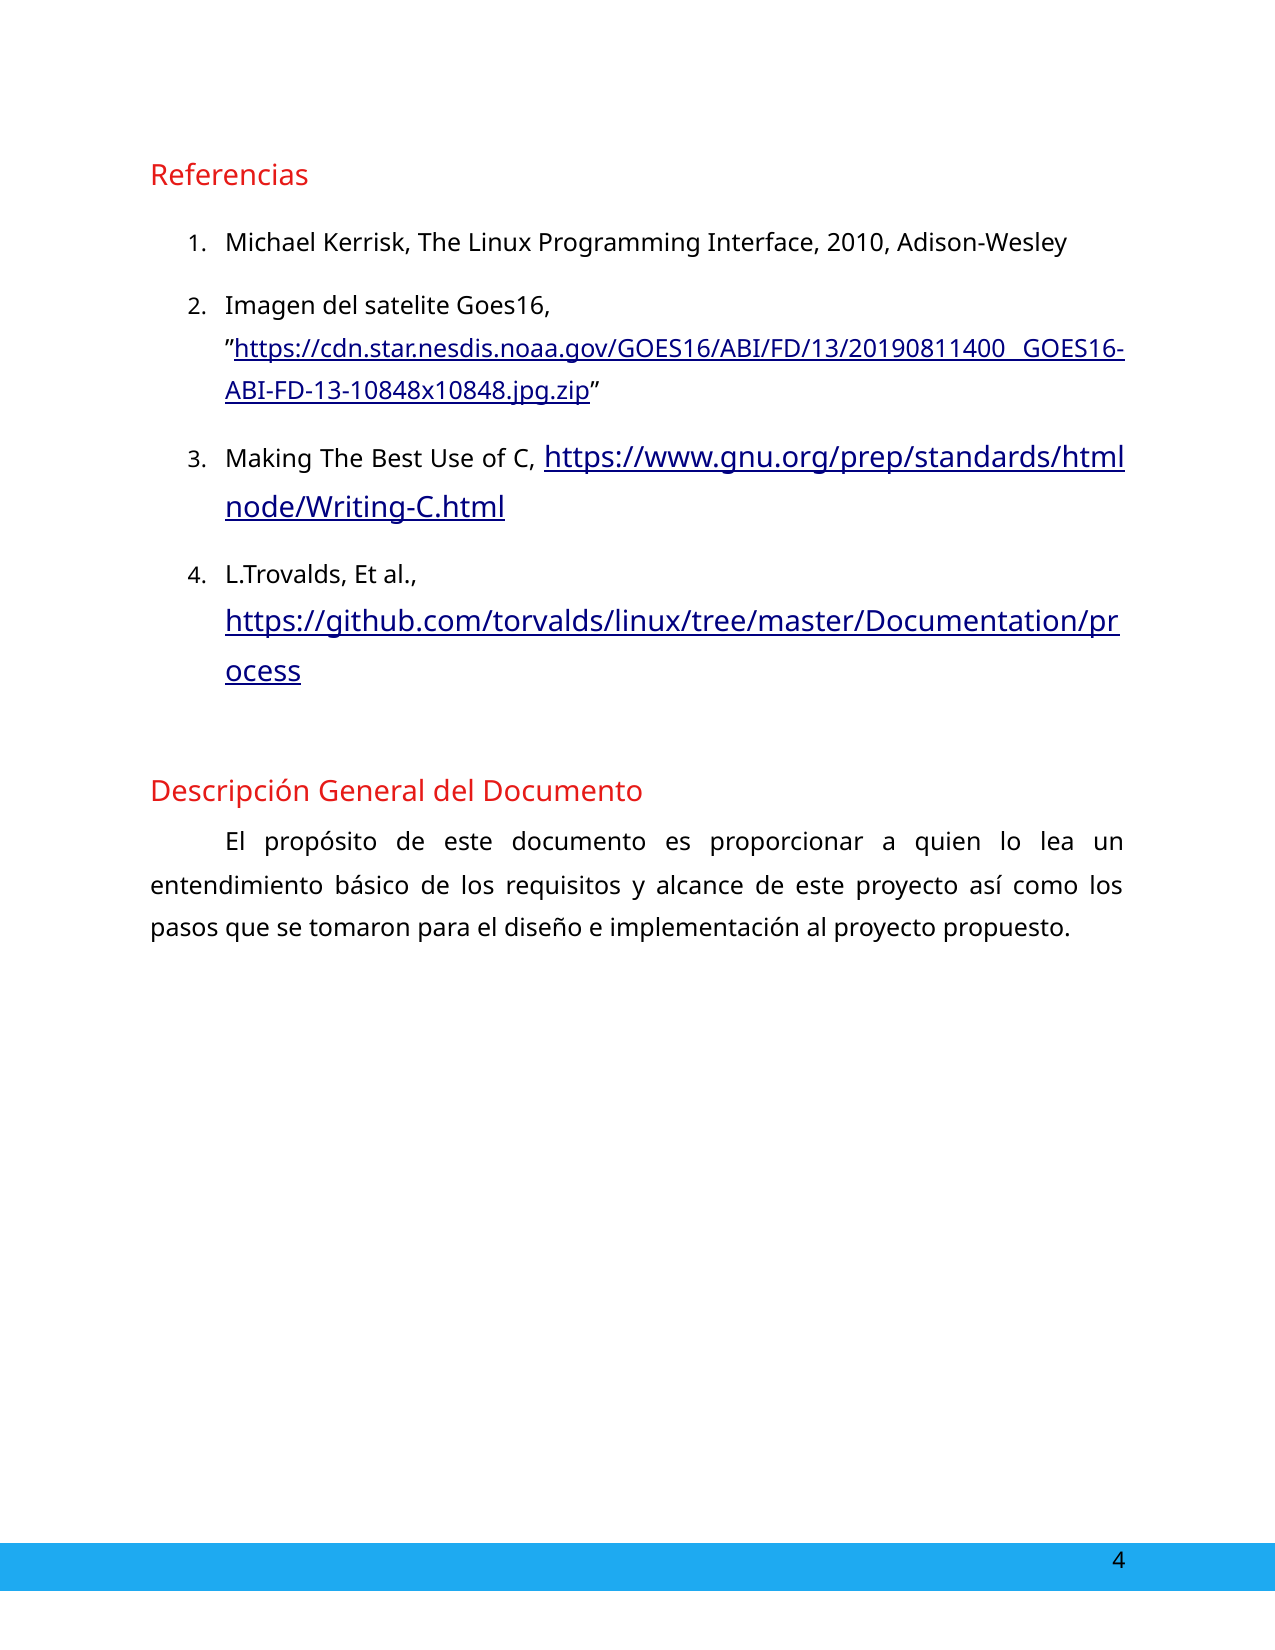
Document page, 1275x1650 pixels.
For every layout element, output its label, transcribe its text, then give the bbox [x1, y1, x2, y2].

subtitle Imagen del satelite Goes16, ”https://cdn.star.nesdis.noaa.gov/GOES16/ABI/FD/13/20190811400 GOES16-ABI-FD-13-10848x10848.jpg.zip” [187, 288, 1125, 407]
subtitle Making The Best Use of C, https://www.gnu.org/prep/standards/html node/Writing-C.html [187, 436, 1125, 526]
picture [0, 1543, 1275, 1591]
subtitle Referencias [150, 154, 1125, 194]
subtitle L.Trovalds, Et al., https://github.com/torvalds/linux/tree/master/Documentation/process [187, 556, 1125, 689]
subtitle Descripción General del Documento El propósito de este documento es proporcionar a quien lo lea un entendimiento básico de los requisitos y alcance de este proyecto así como los pasos que se tomaron para el diseño e implementación al proyecto propuesto. [150, 720, 1125, 944]
subtitle Michael Kerrisk, The Linux Programming Interface, 2010, Adison-Wesley [187, 225, 1125, 259]
